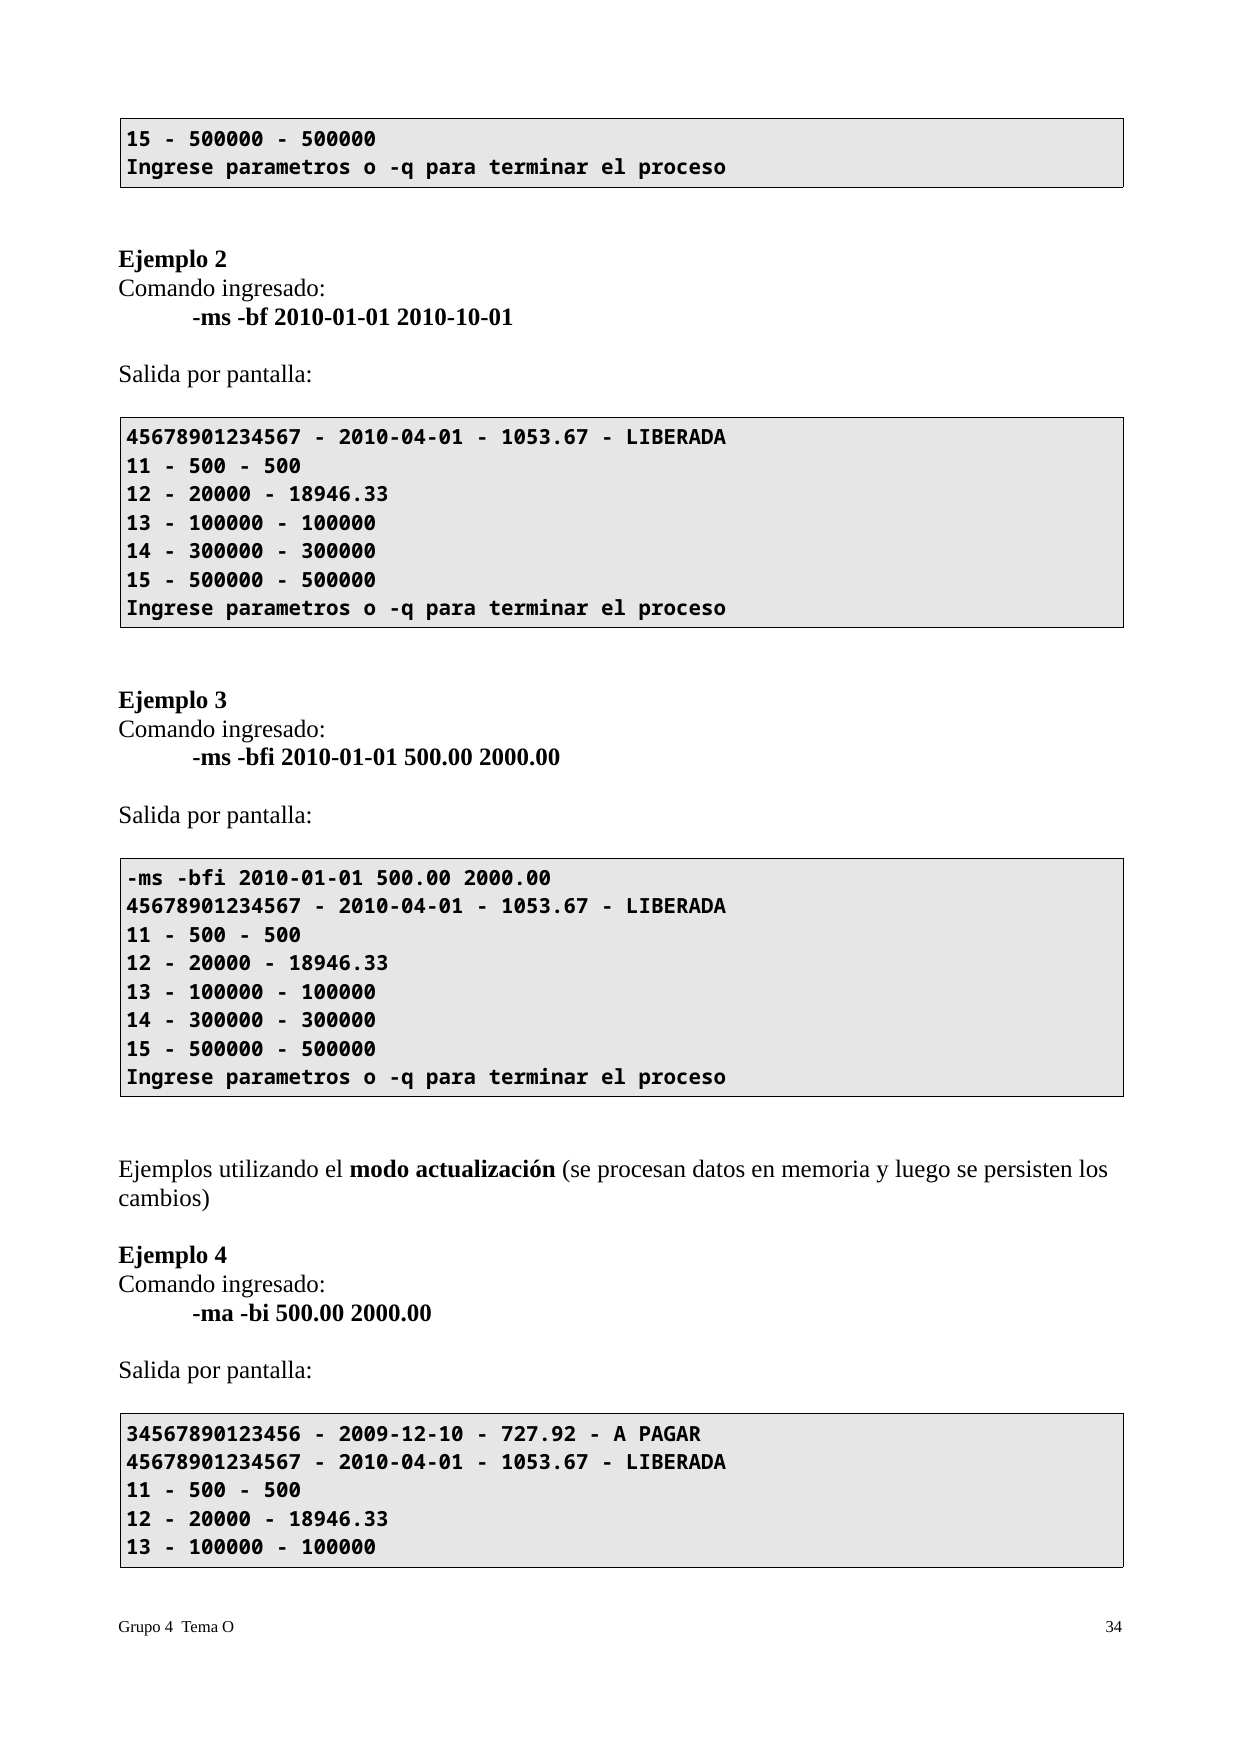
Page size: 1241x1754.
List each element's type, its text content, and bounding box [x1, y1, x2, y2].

text -ms -bfi 2010-01-01 500.00 2000.00 [118, 742, 1122, 771]
text Comando ingresado: [118, 714, 1122, 742]
text Salida por pantalla: [118, 359, 1122, 388]
table_header 34567890123456 - 2009-12-10 - 727.92 - A PAGAR 45678901234567 - 2010-04-01 - 1053.67 - LIBERADA 11 - 500 - 500 12 - 20000 - 18946.33 13 - 100000 - 100000 [121, 1414, 1123, 1567]
table_header 45678901234567 - 2010-04-01 - 1053.67 - LIBERADA 11 - 500 - 500 12 - 20000 - 18946.33 13 - 100000 - 100000 14 - 300000 - 300000 15 - 500000 - 500000 Ingrese parametros o -q para terminar el proceso [121, 418, 1123, 627]
text Ejemplo 4 [118, 1240, 1122, 1269]
text -ma -bi 500.00 2000.00 [118, 1298, 1122, 1327]
text Ejemplos utilizando el modo actualización (se procesan datos en memoria y luego se persisten los cambios) [118, 1154, 1122, 1212]
text Salida por pantalla: [118, 1355, 1122, 1384]
text Ejemplo 3 [118, 685, 1122, 714]
text Salida por pantalla: [118, 800, 1122, 829]
text -ms -bf 2010-01-01 2010-10-01 [118, 302, 1122, 330]
table_header -ms -bfi 2010-01-01 500.00 2000.00 45678901234567 - 2010-04-01 - 1053.67 - LIBERADA 11 - 500 - 500 12 - 20000 - 18946.33 13 - 100000 - 100000 14 - 300000 - 300000 15 - 500000 - 500000 Ingrese parametros o -q para terminar el proceso [121, 859, 1123, 1096]
text Ejemplo 2 [118, 244, 1122, 273]
text Comando ingresado: [118, 273, 1122, 302]
text Comando ingresado: [118, 1269, 1122, 1298]
table_header 15 - 500000 - 500000 Ingrese parametros o -q para terminar el proceso [121, 119, 1123, 187]
